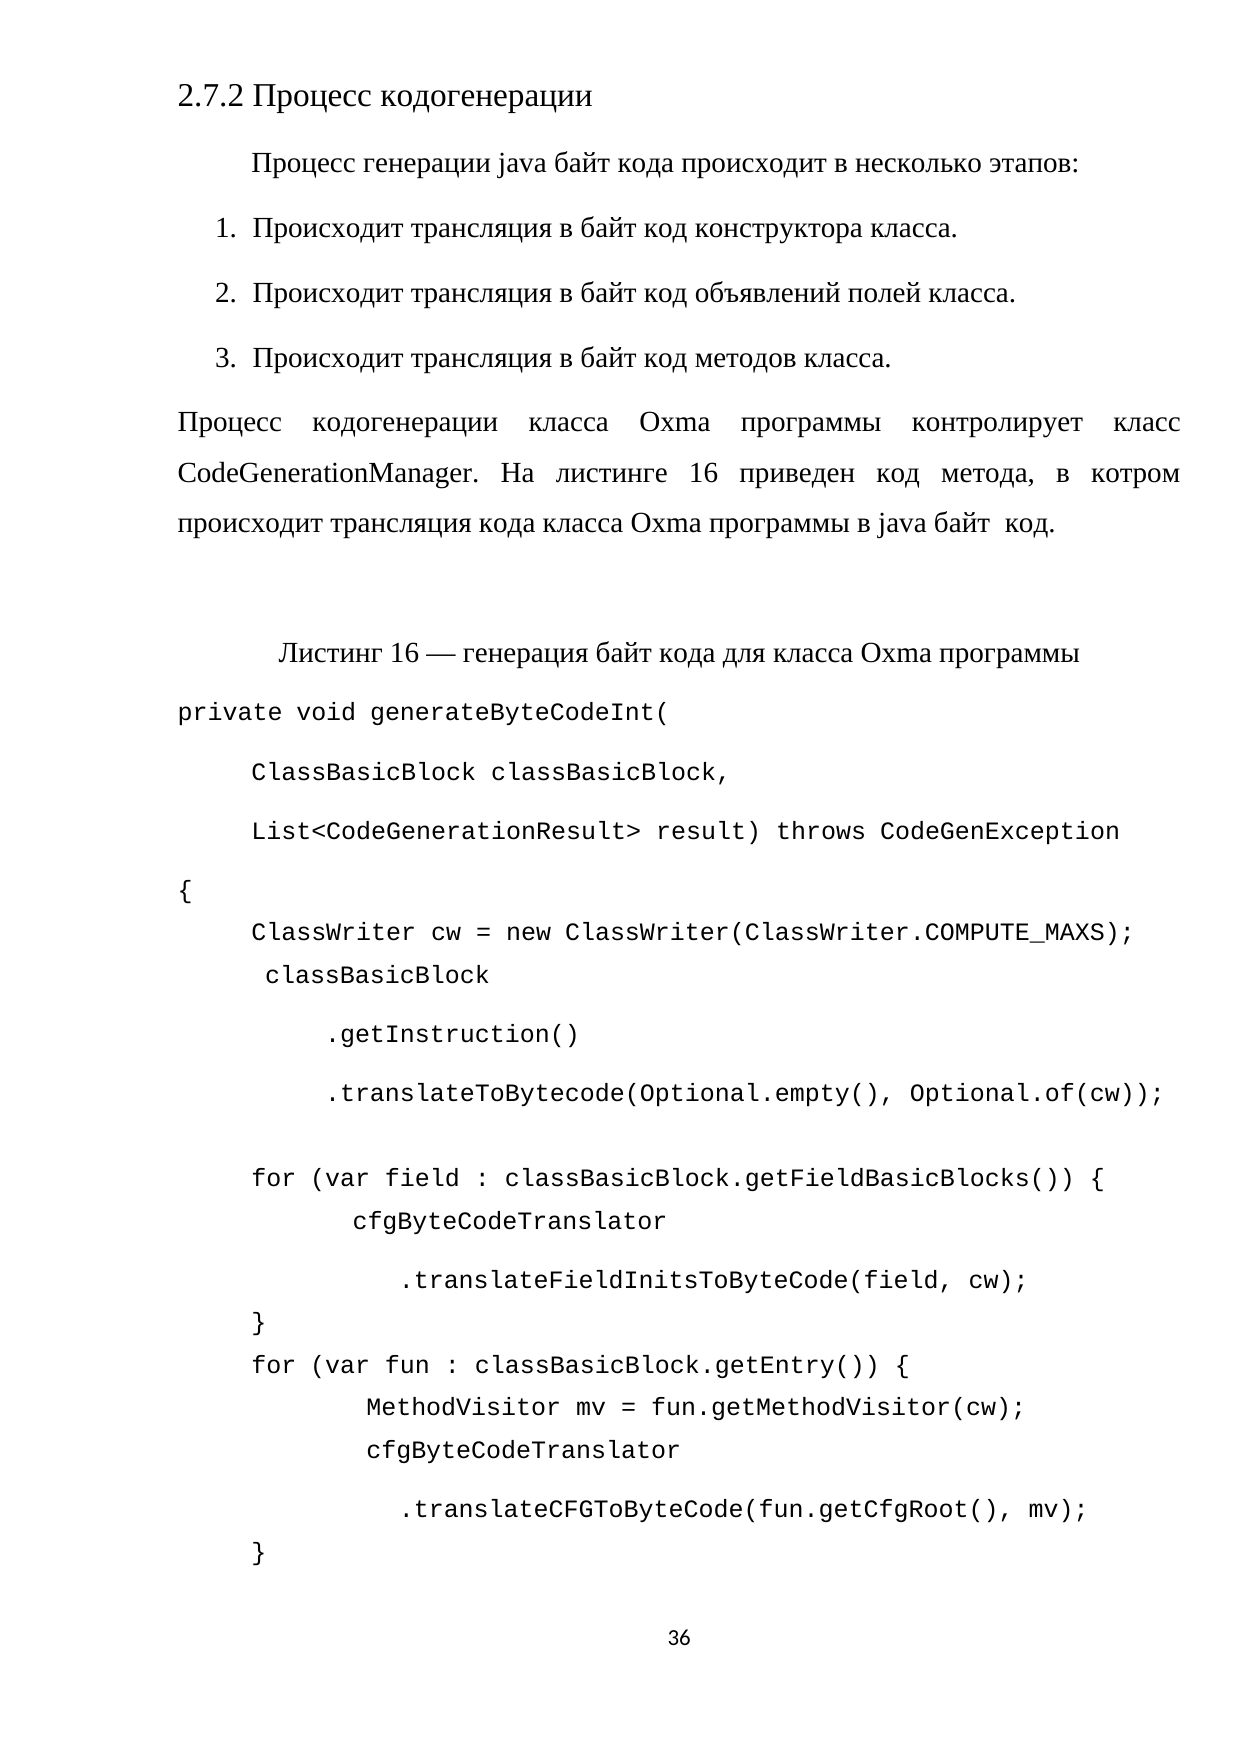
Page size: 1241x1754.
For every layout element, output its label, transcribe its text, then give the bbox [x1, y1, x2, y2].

subtitle 2.7.2 Процесс кодогенерации [177, 75, 1181, 113]
text Процесс кодогенерации класса Oxma программы контролирует класс CodeGenerationManager. На листинге 16 приведен код метода, в котром происходит трансляция кода класса Oxma программы в java байт код. [177, 404, 1181, 539]
text .translateToBytecode(Optional.empty(), Optional.of(cw)); for (var field : classBasicBlock.getFieldBasicBlocks()) { cfgByteCodeTranslator [177, 1081, 1181, 1237]
text Листинг 16 — генерация байт кода для класса Oxma программы [177, 635, 1181, 668]
text List<CodeGenerationResult> result) throws CodeGenException [177, 818, 1181, 847]
text ClassBasicBlock classBasicBlock, [177, 759, 1181, 787]
list Происходит трансляция в байт код конструктора класса. [215, 210, 1181, 243]
text private void generateByteCodeInt( [177, 700, 1181, 728]
list Происходит трансляция в байт код объявлений полей класса. [215, 275, 1181, 308]
list Происходит трансляция в байт код методов класса. [215, 340, 1181, 373]
text { ClassWriter cw = new ClassWriter(ClassWriter.COMPUTE_MAXS); classBasicBlock [177, 877, 1181, 991]
text Процесс генерации java байт кода происходит в несколько этапов: [177, 145, 1181, 178]
text .translateFieldInitsToByteCode(field, cw); } for (var fun : classBasicBlock.getEntry()) { MethodVisitor mv = fun.getMethodVisitor(cw); cfgByteCodeTranslator [177, 1267, 1181, 1466]
text .getInstruction() [177, 1022, 1181, 1050]
text .translateCFGToByteCode(fun.getCfgRoot(), mv); } [177, 1497, 1181, 1567]
